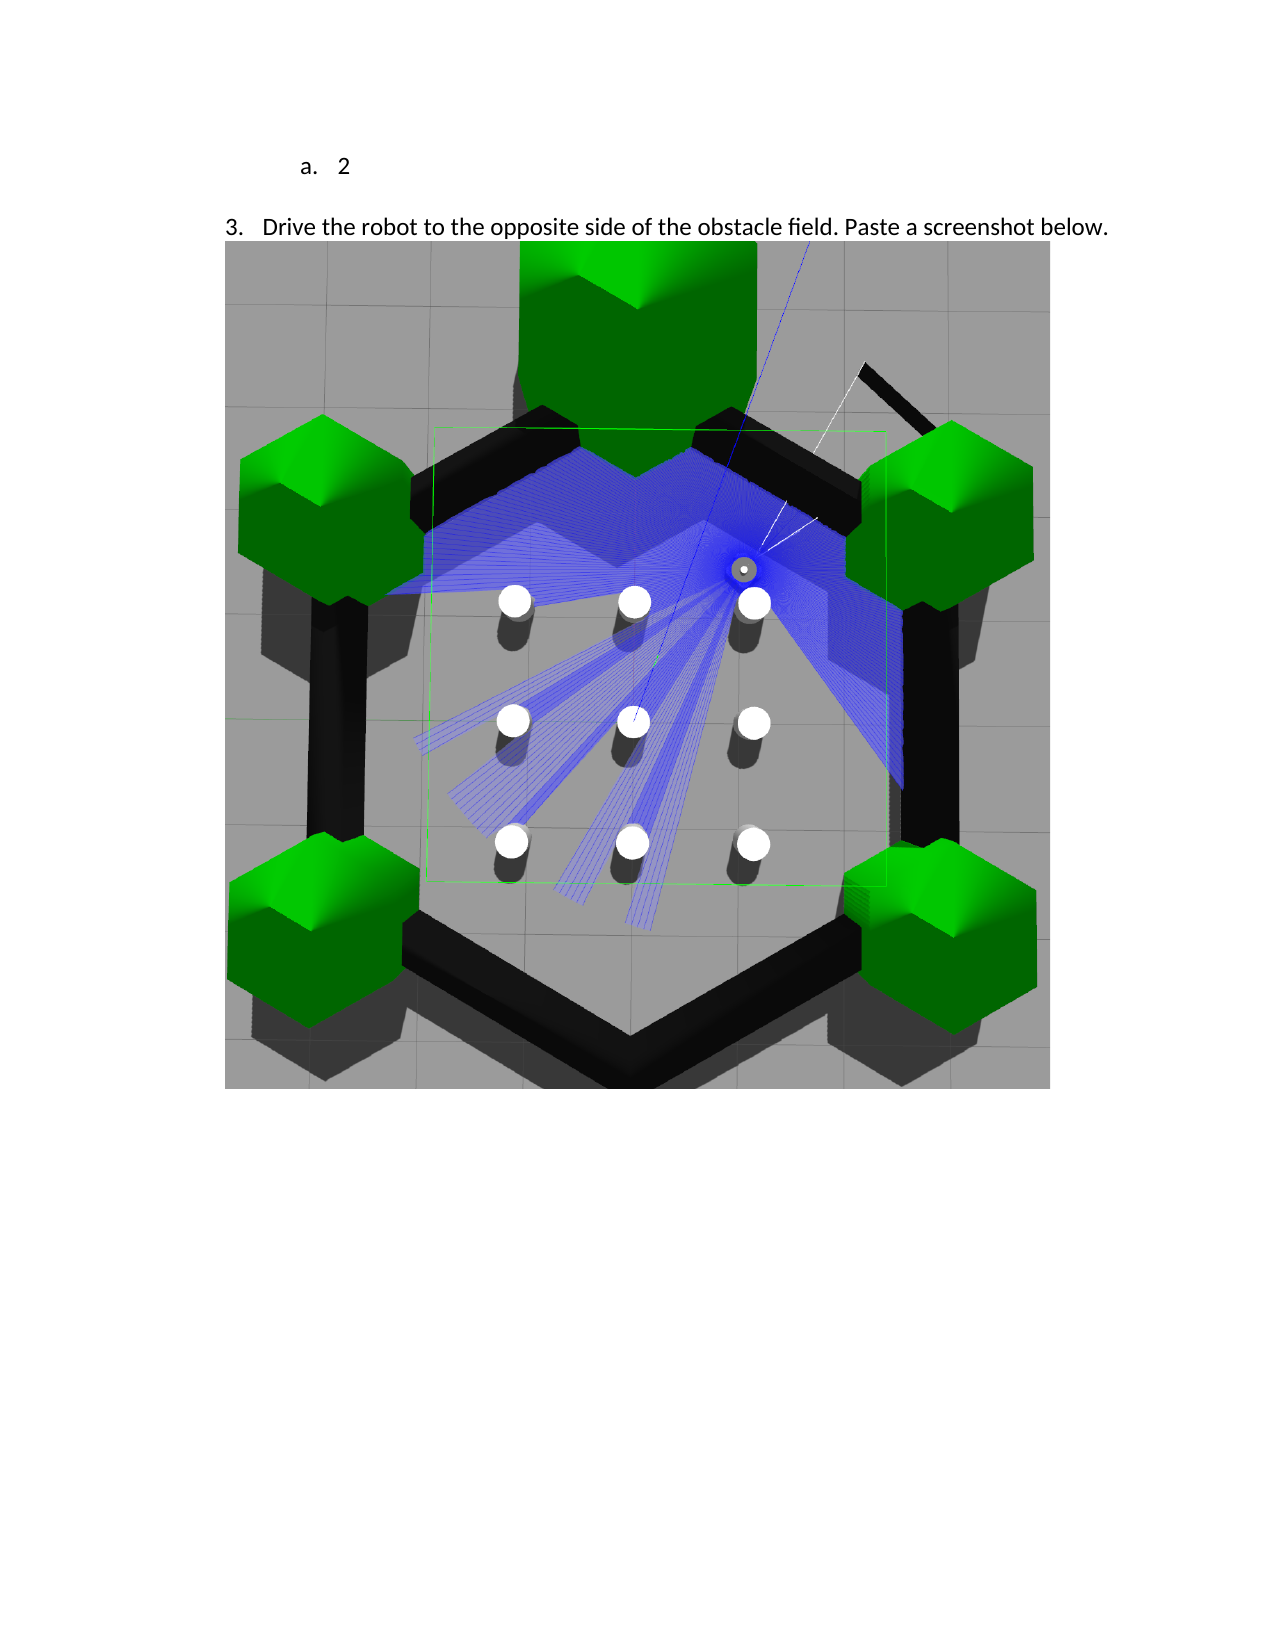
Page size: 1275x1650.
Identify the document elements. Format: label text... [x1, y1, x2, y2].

picture [225, 241, 1050, 1089]
list Drive the robot to the opposite side of the obstacle field. Paste a screenshot below. [225, 211, 1125, 242]
list 2 [300, 150, 1125, 181]
